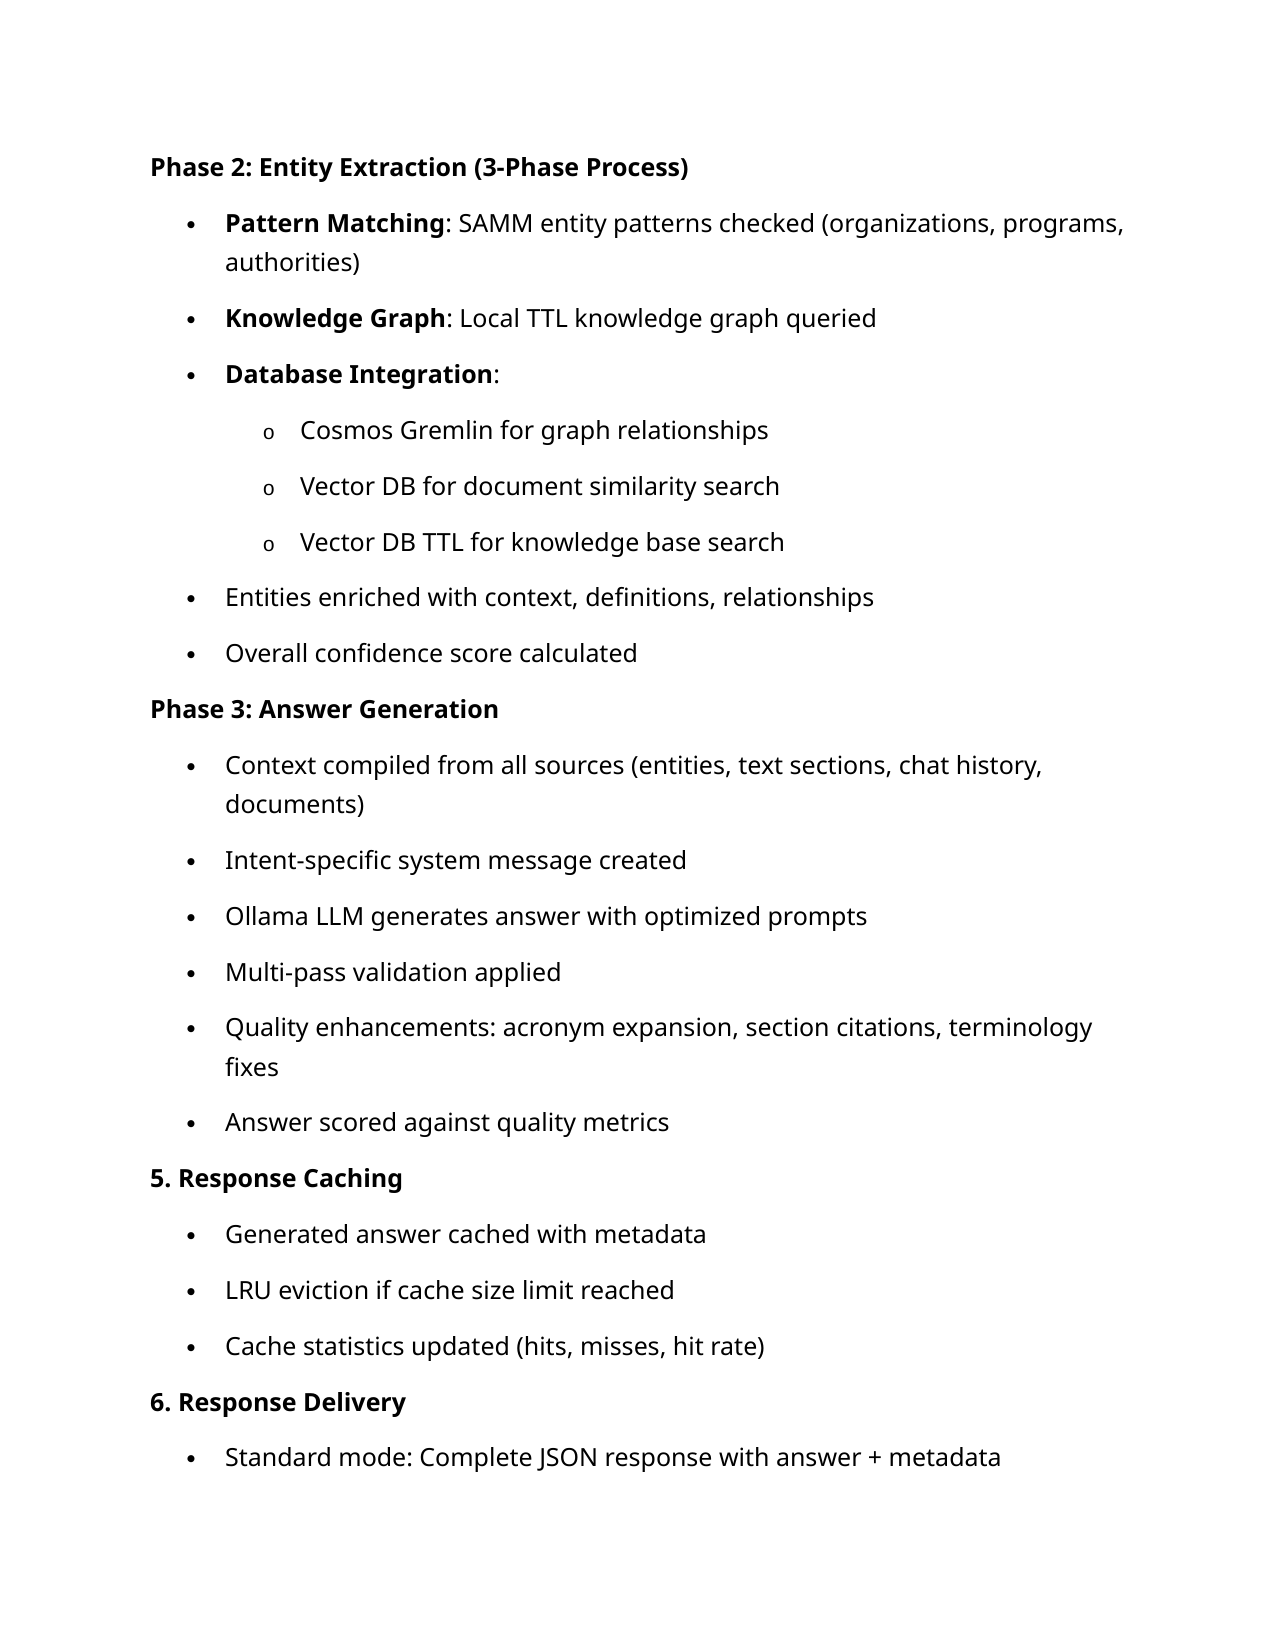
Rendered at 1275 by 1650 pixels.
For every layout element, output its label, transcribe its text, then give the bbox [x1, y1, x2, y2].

list Intent-specific system message created [187, 842, 1125, 877]
list Vector DB for document similarity search [262, 468, 1125, 502]
list Generated answer cached with metadata [187, 1217, 1125, 1251]
list Standard mode: Complete JSON response with answer + metadata [187, 1440, 1125, 1474]
text Phase 3: Answer Generation [150, 692, 1125, 726]
list LRU eviction if cache size limit reached [187, 1272, 1125, 1307]
list Pattern Matching: SAMM entity patterns checked (organizations, programs, authorities) [187, 206, 1125, 279]
list Multi-pass validation applied [187, 954, 1125, 988]
list Quality enhancements: acronym expansion, section citations, terminology fixes [187, 1010, 1125, 1083]
list Answer scored against quality metrics [187, 1105, 1125, 1139]
text Phase 2: Entity Extraction (3-Phase Process) [150, 150, 1125, 184]
list Context compiled from all sources (entities, text sections, chat history, documents) [187, 747, 1125, 821]
list Database Integration: [187, 357, 1125, 391]
list Cache statistics updated (hits, misses, hit rate) [187, 1328, 1125, 1362]
text 6. Response Delivery [150, 1384, 1125, 1418]
text 5. Response Caching [150, 1161, 1125, 1195]
list Knowledge Graph: Local TTL knowledge graph queried [187, 301, 1125, 335]
list Vector DB TTL for knowledge base search [262, 524, 1125, 558]
list Overall confidence score calculated [187, 636, 1125, 670]
list Entities enriched with context, definitions, relationships [187, 580, 1125, 614]
list Ollama LLM generates answer with optimized prompts [187, 898, 1125, 932]
list Cosmos Gremlin for graph relationships [262, 412, 1125, 447]
